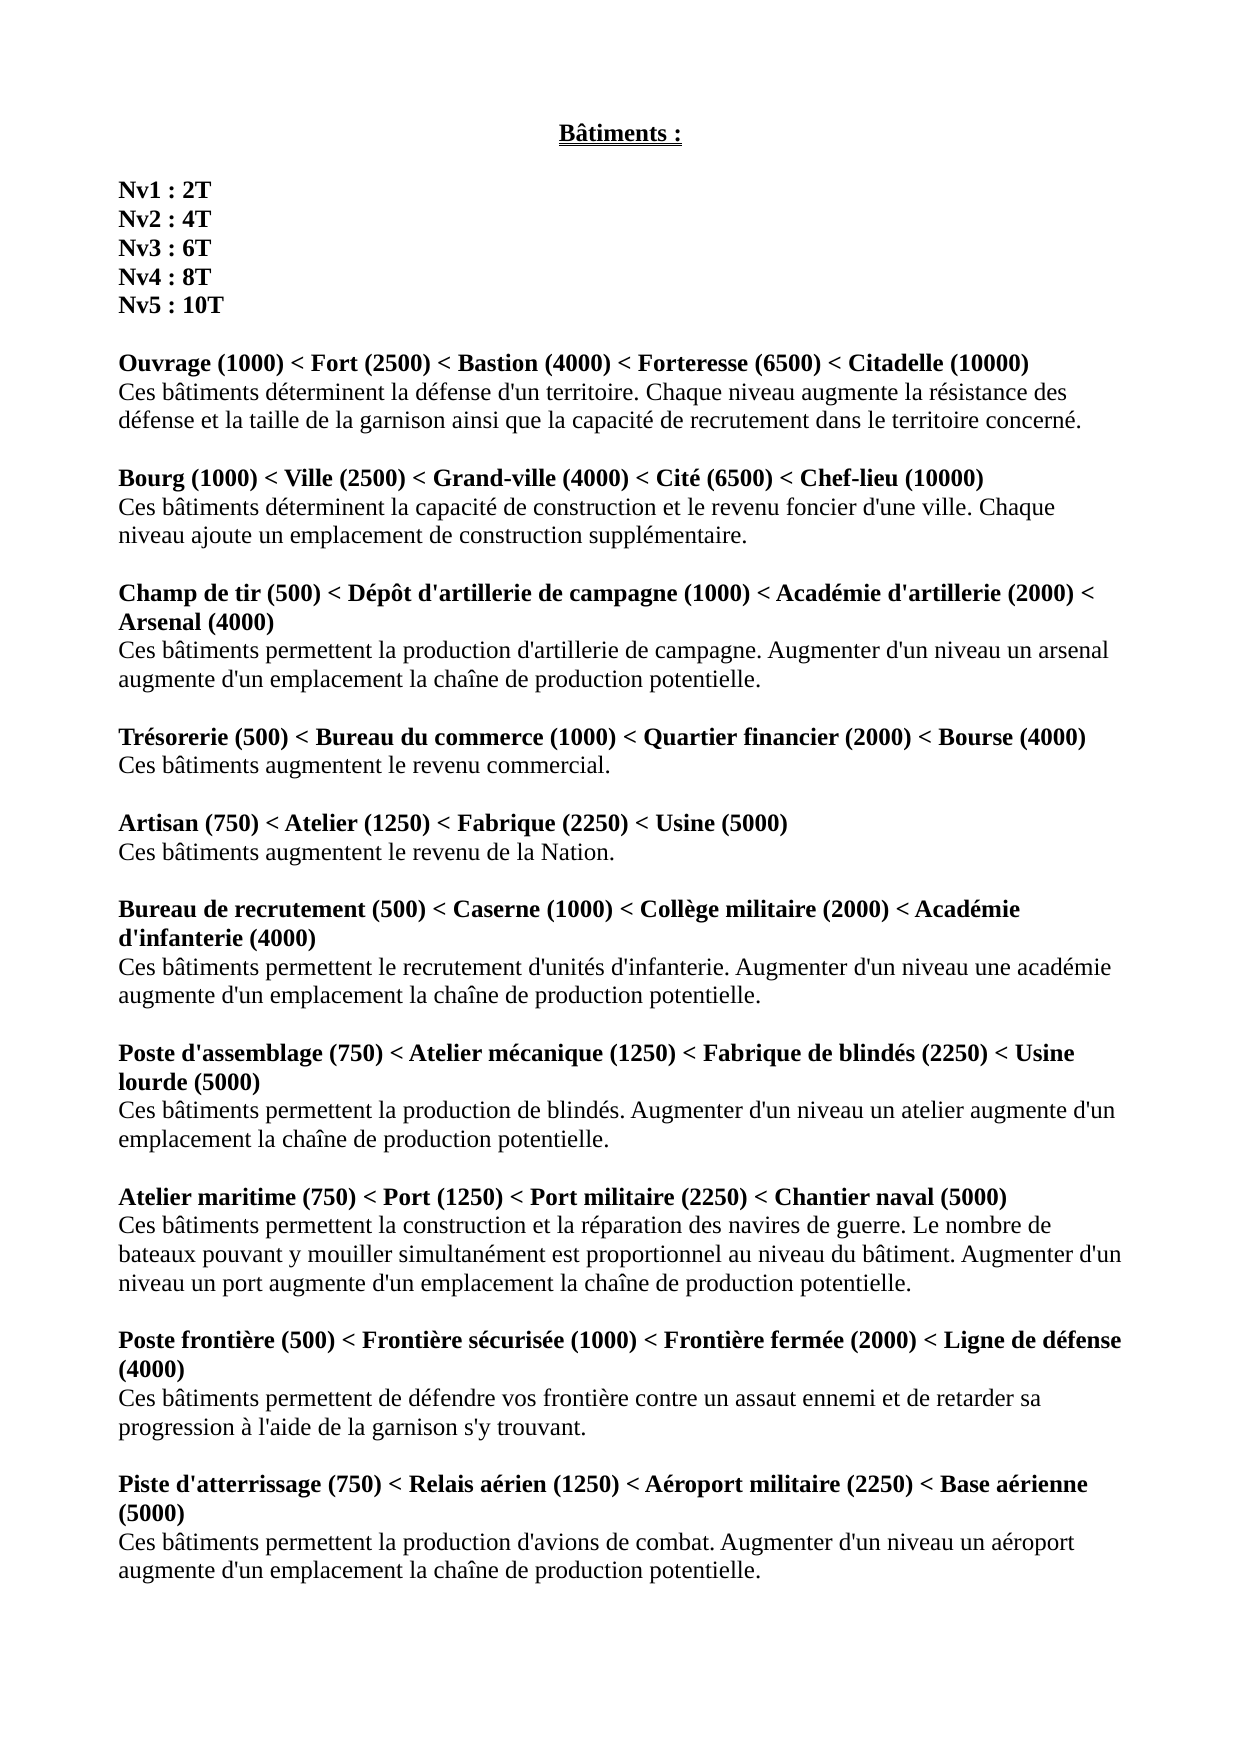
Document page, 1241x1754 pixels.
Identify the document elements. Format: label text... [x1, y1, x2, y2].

text Champ de tir (500) < Dépôt d'artillerie de campagne (1000) < Académie d'artillerie (2000) < Arsenal (4000) [118, 578, 1122, 636]
text Ces bâtiments permettent de défendre vos frontière contre un assaut ennemi et de retarder sa progression à l'aide de la garnison s'y trouvant. [118, 1383, 1122, 1441]
text Ces bâtiments augmentent le revenu de la Nation. [118, 837, 1122, 866]
text Ces bâtiments permettent la production de blindés. Augmenter d'un niveau un atelier augmente d'un emplacement la chaîne de production potentielle. [118, 1096, 1122, 1153]
text Ces bâtiments permettent la production d'avions de combat. Augmenter d'un niveau un aéroport augmente d'un emplacement la chaîne de production potentielle. [118, 1527, 1122, 1584]
text Nv5 : 10T [118, 291, 1122, 319]
text Bureau de recrutement (500) < Caserne (1000) < Collège militaire (2000) < Académie d'infanterie (4000) [118, 894, 1122, 952]
text Nv1 : 2T [118, 176, 1122, 204]
text Ces bâtiments augmentent le revenu commercial. [118, 751, 1122, 779]
text Trésorerie (500) < Bureau du commerce (1000) < Quartier financier (2000) < Bourse (4000) [118, 722, 1122, 751]
text Ces bâtiments déterminent la capacité de construction et le revenu foncier d'une ville. Chaque niveau ajoute un emplacement de construction supplémentaire. [118, 492, 1122, 549]
text Piste d'atterrissage (750) < Relais aérien (1250) < Aéroport militaire (2250) < Base aérienne (5000) [118, 1469, 1122, 1527]
text Bâtiments : [118, 118, 1122, 147]
text Atelier maritime (750) < Port (1250) < Port militaire (2250) < Chantier naval (5000) [118, 1182, 1122, 1211]
text Ces bâtiments permettent le recrutement d'unités d'infanterie. Augmenter d'un niveau une académie augmente d'un emplacement la chaîne de production potentielle. [118, 952, 1122, 1009]
text Poste frontière (500) < Frontière sécurisée (1000) < Frontière fermée (2000) < Ligne de défense (4000) [118, 1326, 1122, 1383]
text Nv4 : 8T [118, 262, 1122, 291]
text Bourg (1000) < Ville (2500) < Grand-ville (4000) < Cité (6500) < Chef-lieu (10000) [118, 463, 1122, 492]
text Ces bâtiments permettent la production d'artillerie de campagne. Augmenter d'un niveau un arsenal augmente d'un emplacement la chaîne de production potentielle. [118, 636, 1122, 693]
text Ces bâtiments déterminent la défense d'un territoire. Chaque niveau augmente la résistance des défense et la taille de la garnison ainsi que la capacité de recrutement dans le territoire concerné. [118, 377, 1122, 434]
text Nv2 : 4T [118, 204, 1122, 233]
text Ouvrage (1000) < Fort (2500) < Bastion (4000) < Forteresse (6500) < Citadelle (10000) [118, 348, 1122, 377]
text Ces bâtiments permettent la construction et la réparation des navires de guerre. Le nombre de bateaux pouvant y mouiller simultanément est proportionnel au niveau du bâtiment. Augmenter d'un niveau un port augmente d'un emplacement la chaîne de production potentielle. [118, 1211, 1122, 1297]
text Poste d'assemblage (750) < Atelier mécanique (1250) < Fabrique de blindés (2250) < Usine lourde (5000) [118, 1038, 1122, 1096]
text Nv3 : 6T [118, 233, 1122, 262]
text Artisan (750) < Atelier (1250) < Fabrique (2250) < Usine (5000) [118, 808, 1122, 837]
